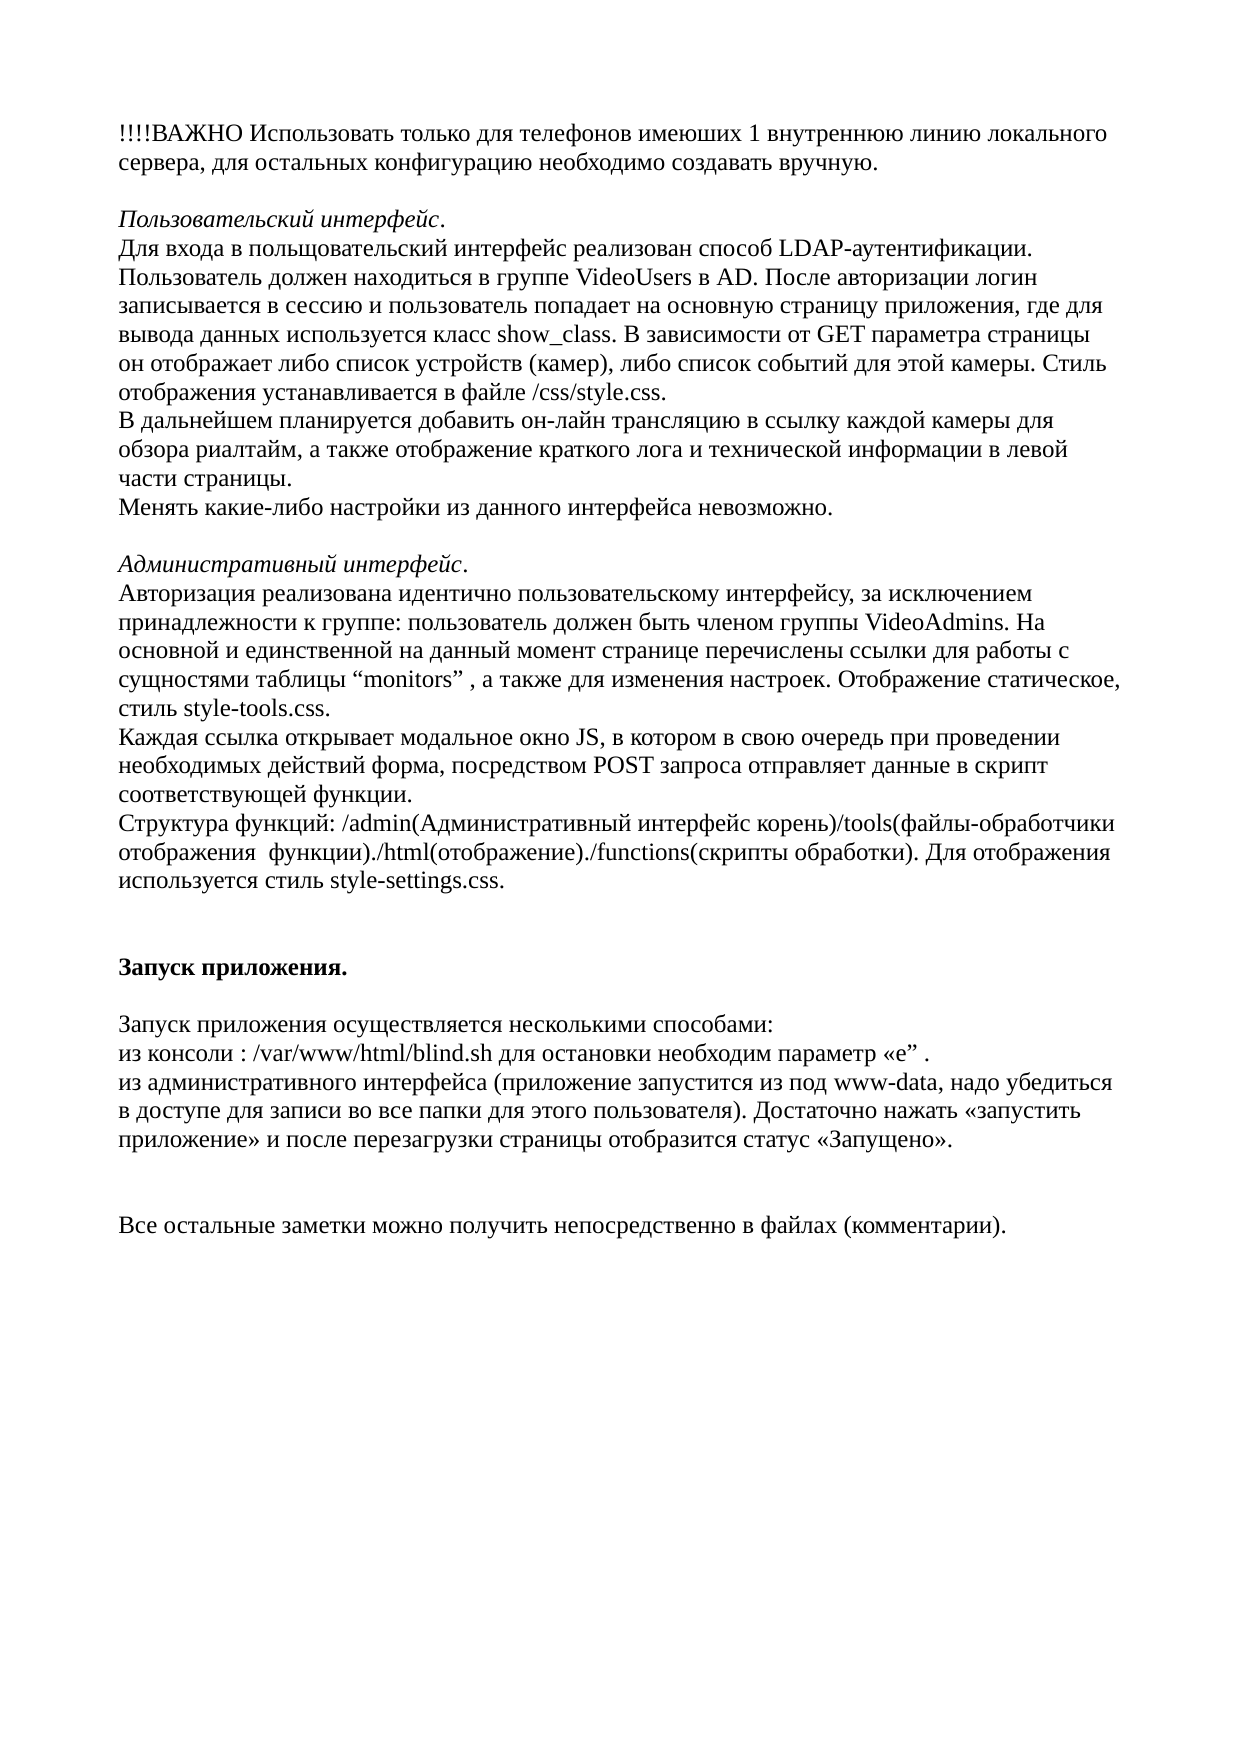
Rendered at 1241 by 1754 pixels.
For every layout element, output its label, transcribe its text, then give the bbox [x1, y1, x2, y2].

text Авторизация реализована идентично пользовательскому интерфейсу, за исключением принадлежности к группе: пользователь должен быть членом группы VideoAdmins. На основной и единственной на данный момент странице перечислены ссылки для работы с сущностями таблицы “monitors” , а также для изменения настроек. Отображение статическое, стиль style-tools.css. [118, 578, 1122, 722]
text Каждая ссылка открывает модальное окно JS, в котором в свою очередь при проведении необходимых действий форма, посредством POST запроса отправляет данные в скрипт соответствующей функции. [118, 722, 1122, 808]
text Все остальные заметки можно получить непосредственно в файлах (комментарии). [118, 1211, 1122, 1239]
text Запуск приложения. [118, 952, 1122, 981]
text Административный интерфейс. [118, 549, 1122, 578]
text из административного интерфейса (приложение запустится из под www-data, надо убедиться в доступе для записи во все папки для этого пользователя). Достаточно нажать «запустить приложение» и после перезагрузки страницы отобразится статус «Запущено». [118, 1067, 1122, 1153]
text В дальнейшем планируется добавить он-лайн трансляцию в ссылку каждой камеры для обзора риалтайм, а также отображение краткого лога и технической информации в левой части страницы. [118, 406, 1122, 492]
text Пользовательский интерфейс. [118, 204, 1122, 233]
text Запуск приложения осуществляется несколькими способами: [118, 1009, 1122, 1038]
text из консоли : /var/www/html/blind.sh для остановки необходим параметр «e” . [118, 1038, 1122, 1067]
text Для входа в польщовательский интерфейс реализован способ LDAP-аутентификации. Пользователь должен находиться в группе VideoUsers в AD. После авторизации логин записывается в сессию и пользователь попадает на основную страницу приложения, где для вывода данных используется класс show_class. В зависимости от GET параметра страницы он отображает либо список устройств (камер), либо список событий для этой камеры. Стиль отображения устанавливается в файле /css/style.css. [118, 233, 1122, 406]
text !!!!ВАЖНО Использовать только для телефонов имеюших 1 внутреннюю линию локального сервера, для остальных конфигурацию необходимо создавать вручную. [118, 118, 1122, 176]
text Структура функций: /admin(Административный интерфейс корень)/tools(файлы-обработчики отображения функции)./html(отображение)./functions(скрипты обработки). Для отображения используется стиль style-settings.css. [118, 808, 1122, 894]
text Менять какие-либо настройки из данного интерфейса невозможно. [118, 492, 1122, 521]
